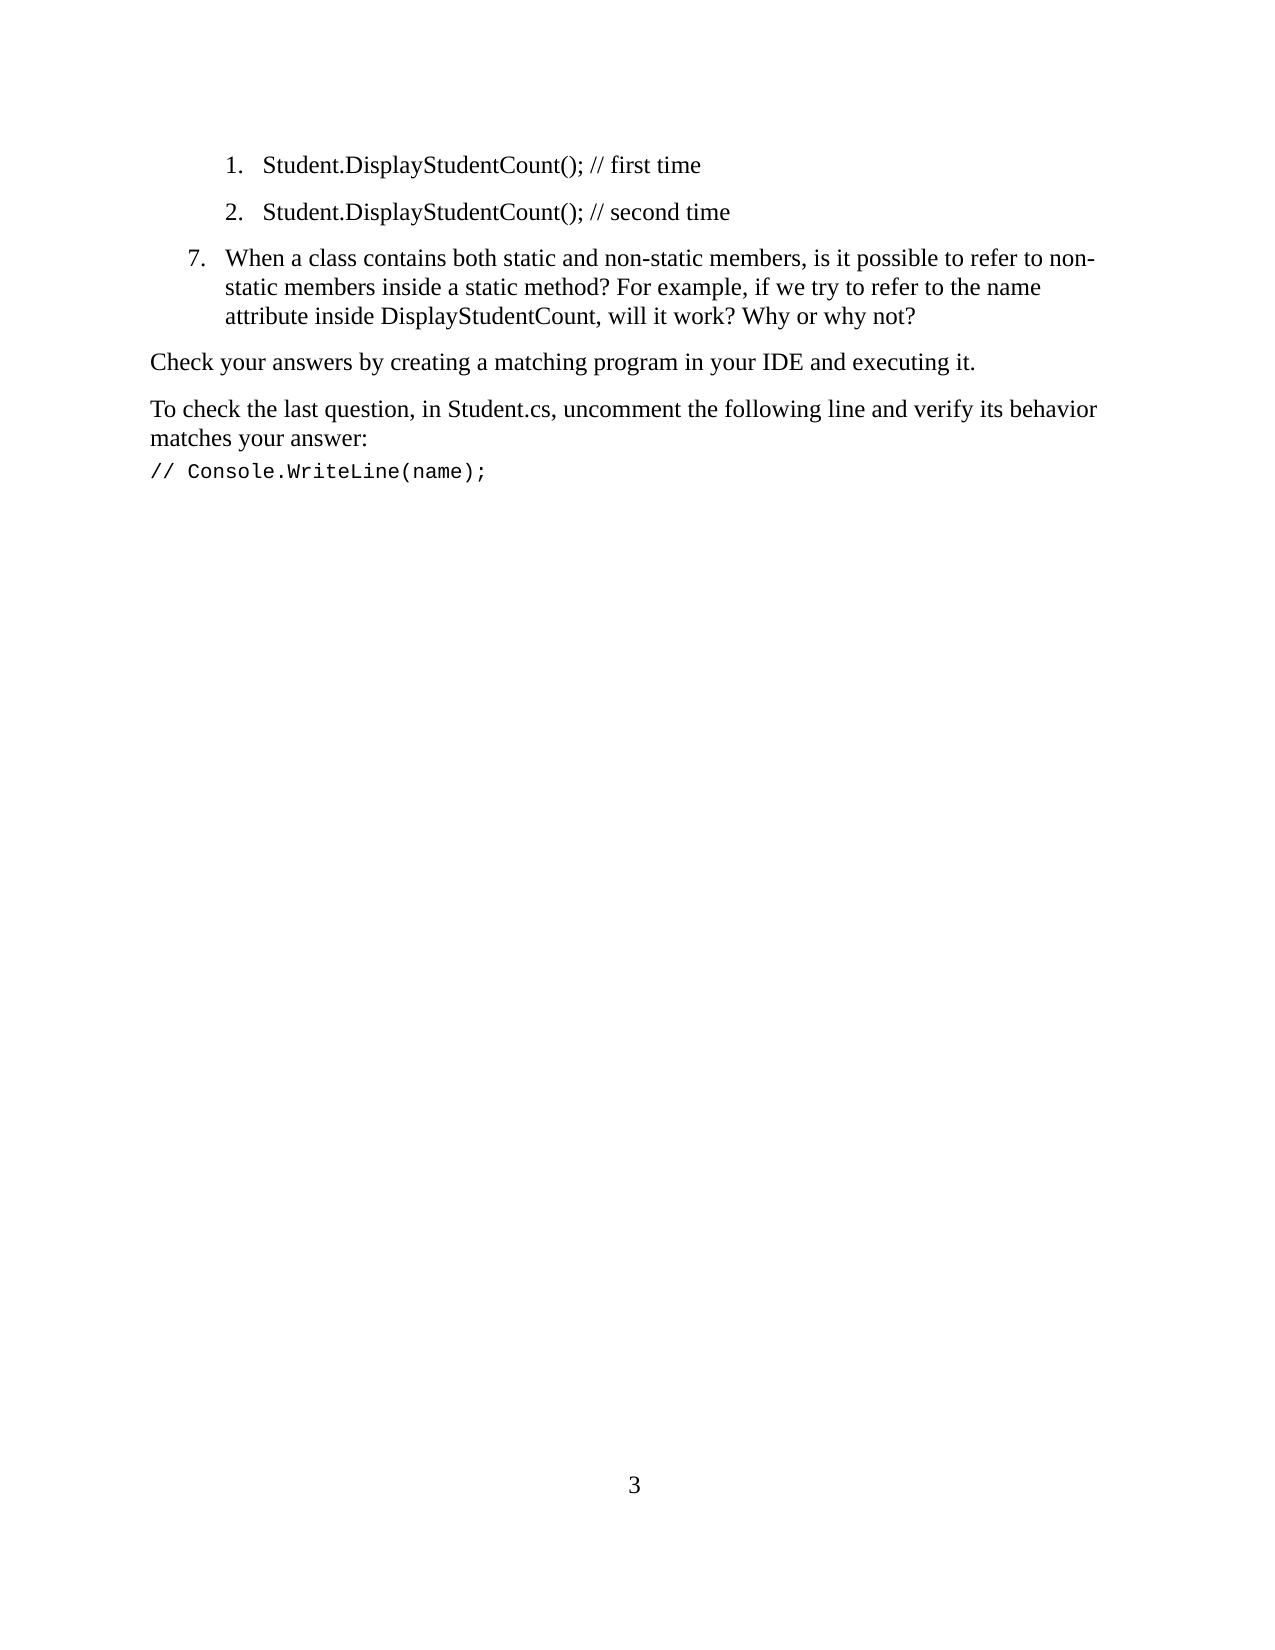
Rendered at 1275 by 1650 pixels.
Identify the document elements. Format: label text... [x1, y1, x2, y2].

text Check your answers by creating a matching program in your IDE and executing it. [150, 347, 1125, 376]
text // Console.WriteLine(name); [150, 461, 1125, 484]
list Student.DisplayStudentCount(); // first time [225, 150, 1125, 179]
text To check the last question, in Student.cs, uncomment the following line and verify its behavior matches your answer: [150, 394, 1125, 452]
list When a class contains both static and non-static members, is it possible to refer to non-static members inside a static method? For example, if we try to refer to the name attribute inside DisplayStudentCount, will it work? Why or why not? [187, 243, 1125, 329]
list Student.DisplayStudentCount(); // second time [225, 197, 1125, 225]
